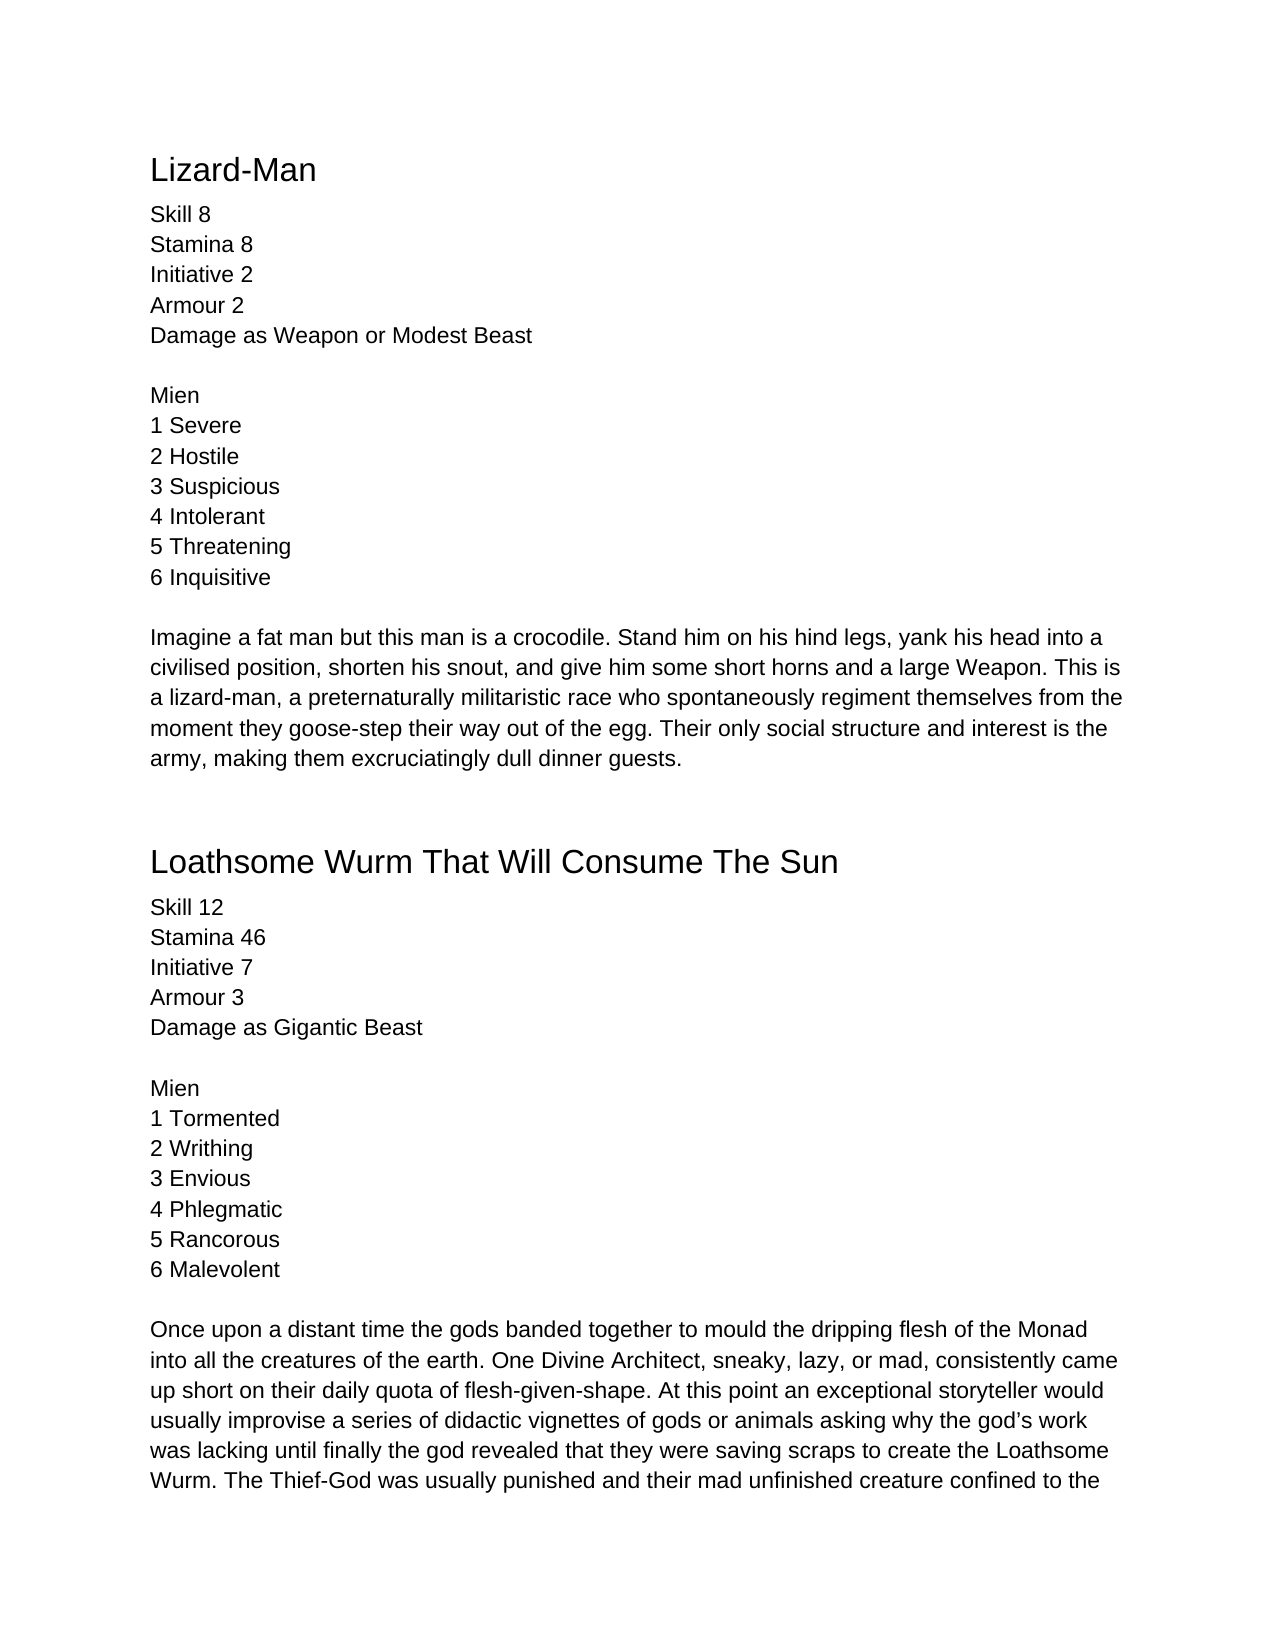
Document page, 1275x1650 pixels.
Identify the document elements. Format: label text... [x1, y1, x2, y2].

subtitle Loathsome Wurm That Will Consume The Sun [150, 843, 1125, 881]
text 2 Hostile [150, 443, 1125, 469]
text Mien [150, 1075, 1125, 1101]
text 5 Threatening [150, 533, 1125, 559]
text 4 Intolerant [150, 503, 1125, 529]
text Imagine a fat man but this man is a crocodile. Stand him on his hind legs, yank his head into a civilised position, shorten his snout, and give him some short horns and a large Weapon. This is a lizard-man, a preternaturally militaristic race who spontaneously regiment themselves from the moment they goose-step their way out of the egg. Their only social structure and interest is the army, making them excruciatingly dull dinner guests. [150, 624, 1125, 771]
text Initiative 7 [150, 954, 1125, 980]
text Skill 8 [150, 201, 1125, 227]
text 1 Severe [150, 412, 1125, 439]
text 3 Suspicious [150, 473, 1125, 499]
text 6 Inquisitive [150, 563, 1125, 590]
text Stamina 8 [150, 231, 1125, 257]
text 4 Phlegmatic [150, 1196, 1125, 1222]
text Once upon a distant time the gods banded together to mould the dripping flesh of the Monad into all the creatures of the earth. One Divine Architect, sneaky, lazy, or mad, consistently came up short on their daily quota of flesh-given-shape. At this point an exceptional storyteller would usually improvise a series of didactic vignettes of gods or animals asking why the god’s work was lacking until finally the god revealed that they were saving scraps to create the Loathsome Wurm. The Thief-God was usually punished and their mad unfinished creature confined to the [150, 1316, 1125, 1494]
text 1 Tormented [150, 1105, 1125, 1131]
text 3 Envious [150, 1165, 1125, 1192]
subtitle Lizard-Man [150, 150, 1125, 188]
text Armour 2 [150, 292, 1125, 318]
text Mien [150, 382, 1125, 408]
text Skill 12 [150, 893, 1125, 920]
text Stamina 46 [150, 924, 1125, 950]
text 6 Malevolent [150, 1256, 1125, 1282]
text 2 Writhing [150, 1135, 1125, 1162]
text Damage as Gigantic Beast [150, 1014, 1125, 1041]
text 5 Rancorous [150, 1226, 1125, 1252]
text Armour 3 [150, 984, 1125, 1011]
text Damage as Weapon or Modest Beast [150, 322, 1125, 348]
text Initiative 2 [150, 261, 1125, 288]
